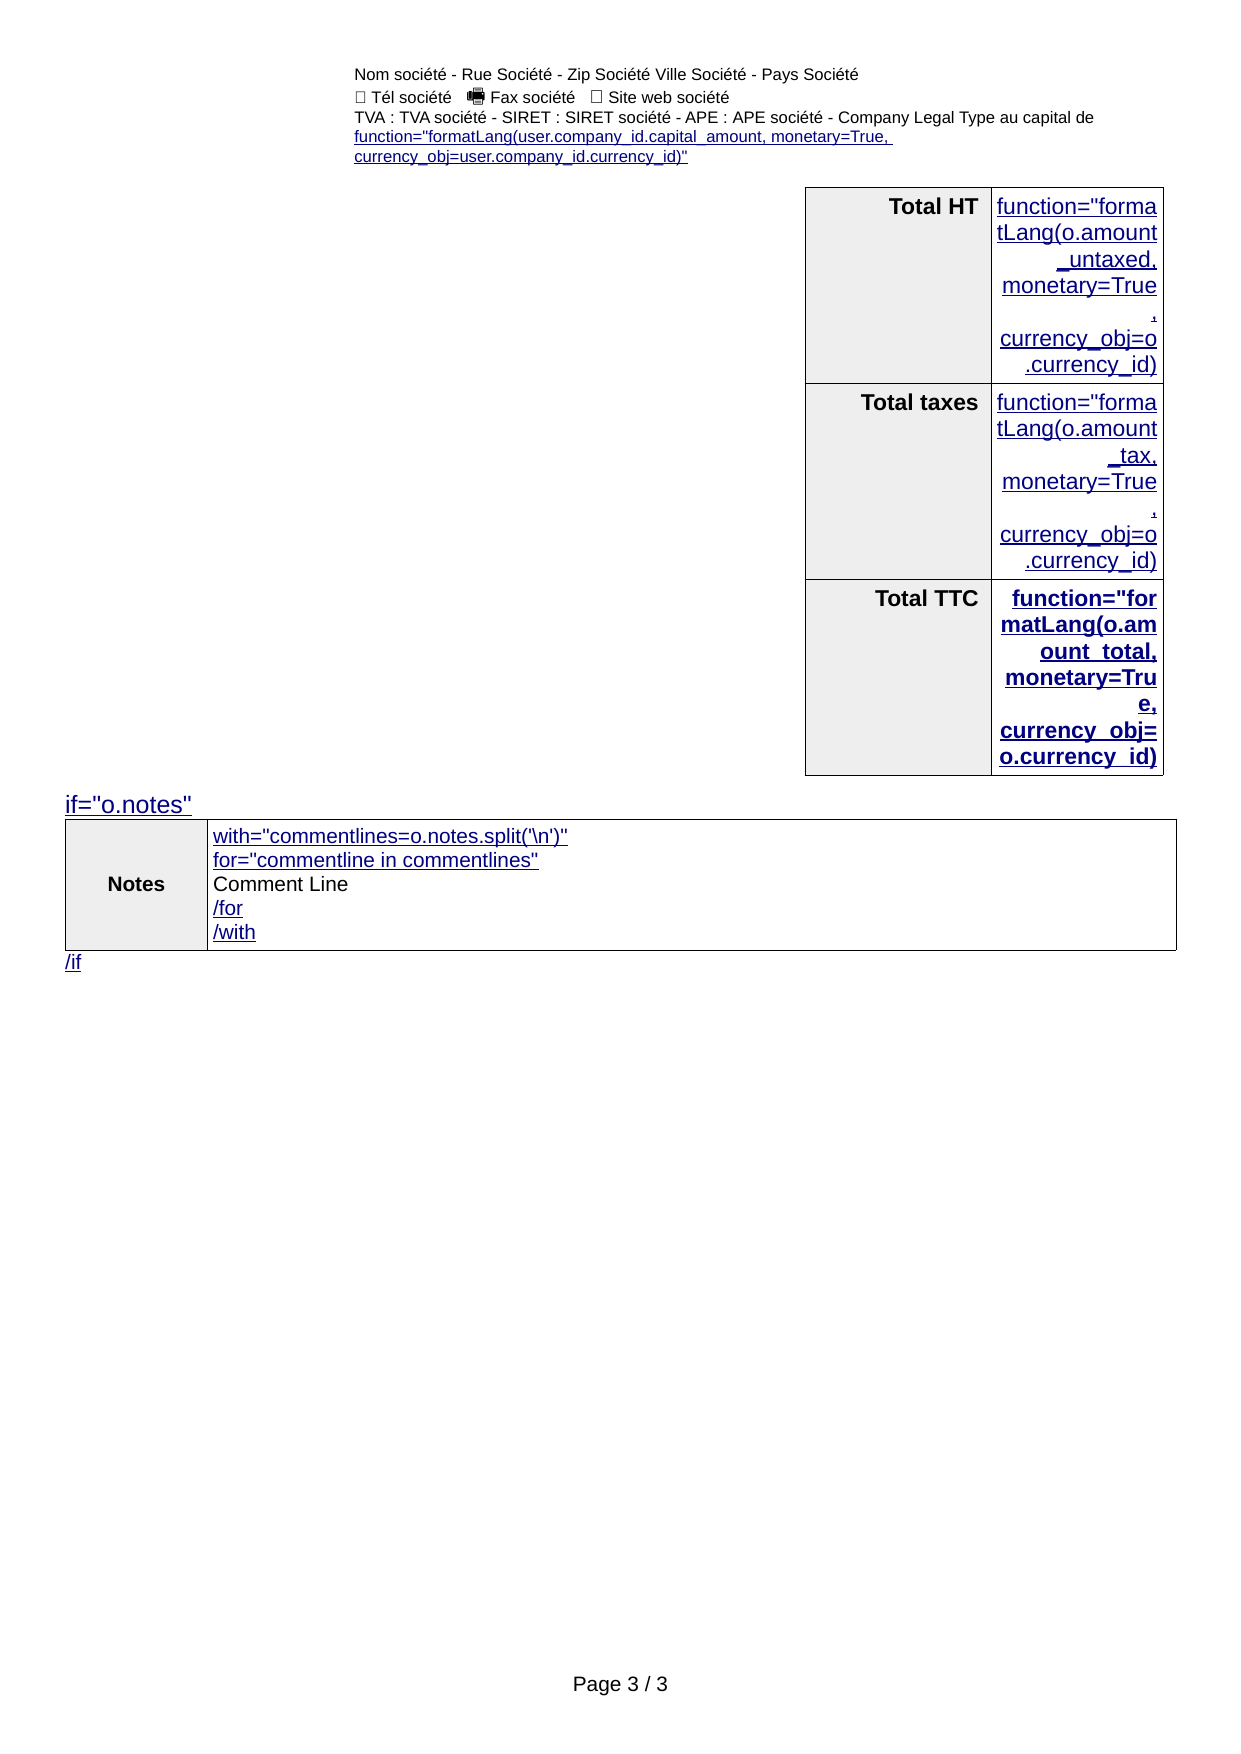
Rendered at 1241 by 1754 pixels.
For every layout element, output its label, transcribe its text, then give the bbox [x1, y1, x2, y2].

table_header [66, 187, 627, 775]
text /if [65, 951, 1175, 974]
table_header [627, 187, 733, 775]
table_header function="formatLang(o.amount_untaxed, monetary=True, currency_obj=o.currency_id) [992, 188, 1163, 383]
table_header Notes [66, 820, 207, 950]
table_header Total HT [806, 188, 991, 383]
table_header [733, 187, 805, 775]
table_header with="commentlines=o.notes.split('\n')" for="commentline in commentlines" Comment Line /for /with [208, 820, 1176, 950]
table_cell Total TTC [806, 580, 991, 775]
text if="o.notes" [65, 790, 1175, 818]
table_cell function="formatLang(o.amount_tax, monetary=True, currency_obj=o.currency_id) [992, 384, 1163, 579]
table_cell function="formatLang(o.amount_total, monetary=True, currency_obj=o.currency_id) [992, 580, 1163, 775]
table_cell Total taxes [806, 384, 991, 579]
